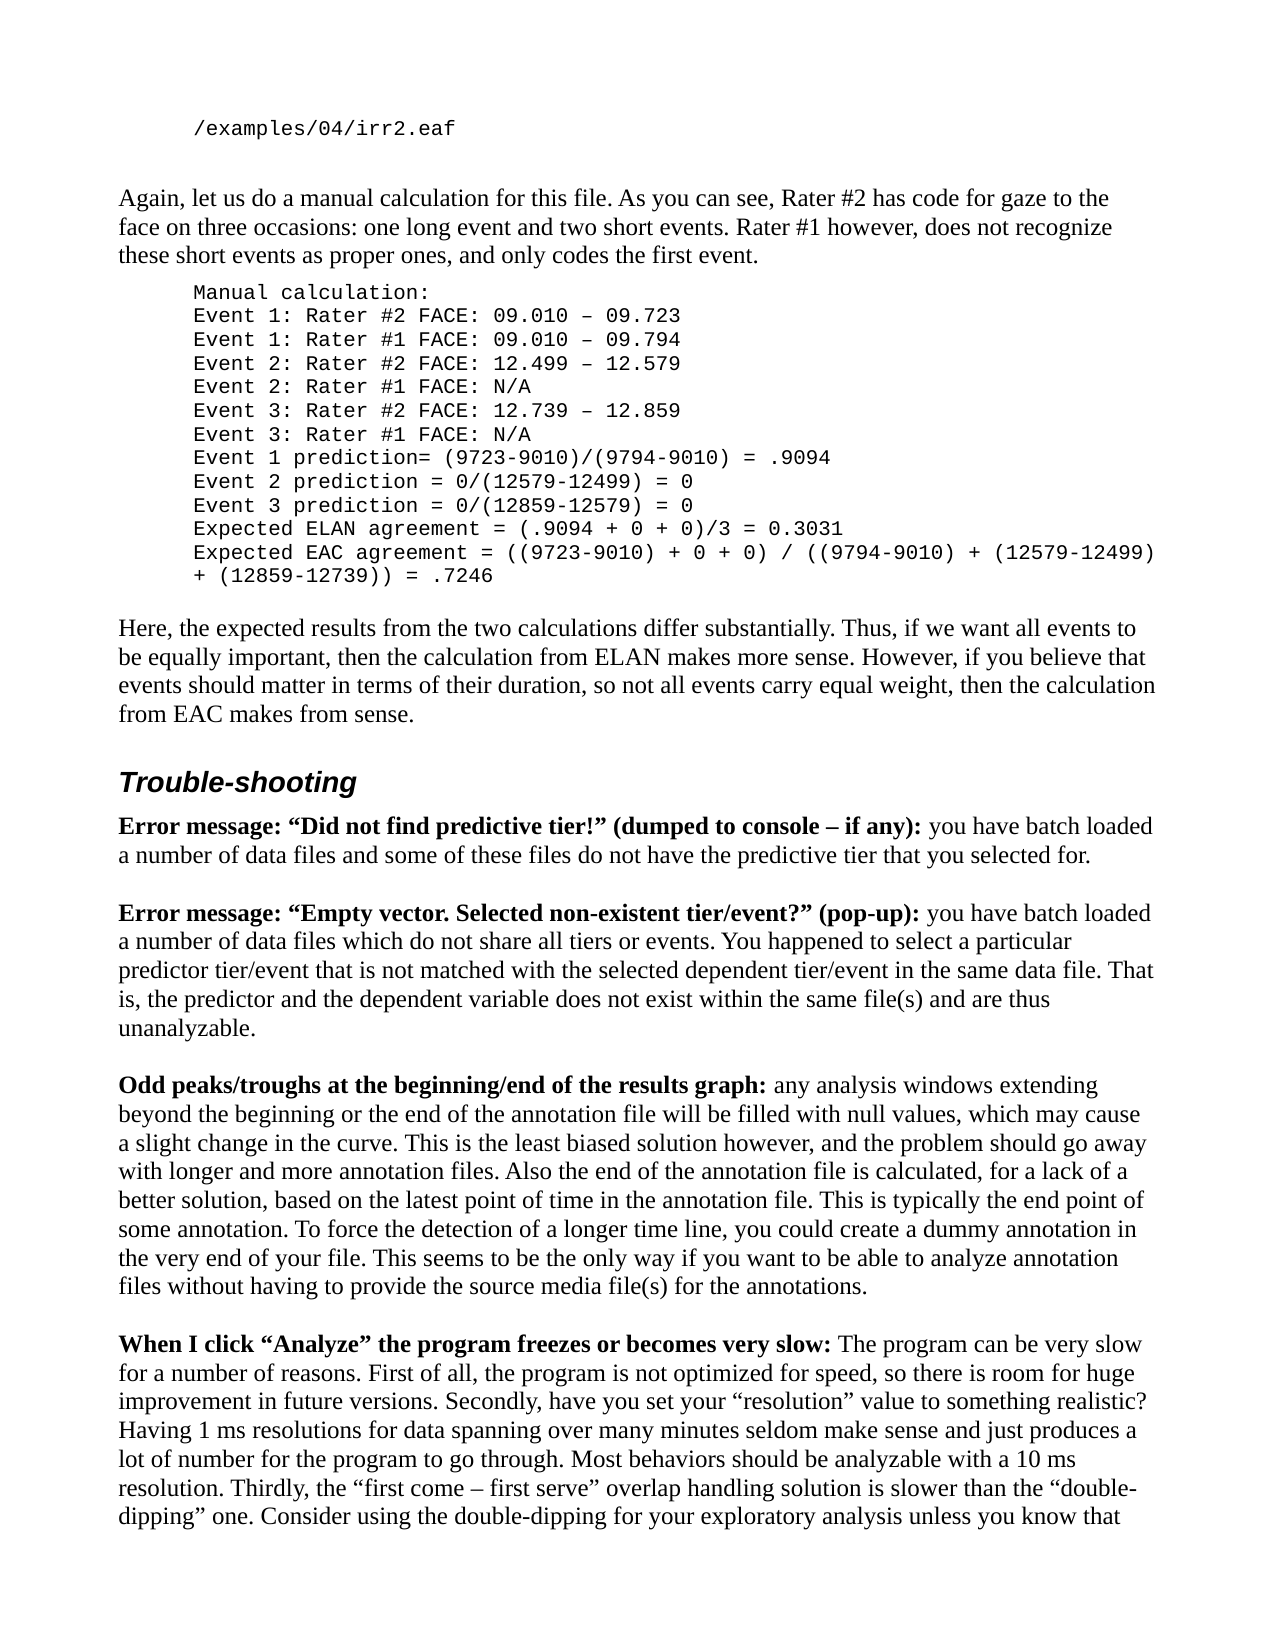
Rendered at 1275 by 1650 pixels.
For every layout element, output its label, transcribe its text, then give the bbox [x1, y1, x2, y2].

text Here, the expected results from the two calculations differ substantially. Thus, if we want all events to be equally important, then the calculation from ELAN makes more sense. However, if you believe that events should matter in terms of their duration, so not all events carry equal weight, then the calculation from EAC makes from sense. [118, 613, 1157, 728]
text Event 3 prediction = 0/(12859-12579) = 0 [193, 494, 1157, 518]
text Manual calculation: [193, 282, 1157, 305]
text Again, let us do a manual calculation for this file. As you can see, Rater #2 has code for gaze to the face on three occasions: one long event and two short events. Rater #1 however, does not recognize these short events as proper ones, and only codes the first event. [118, 183, 1157, 269]
text Event 3: Rater #1 FACE: N/A [193, 424, 1157, 447]
subtitle Trouble-shooting [118, 765, 1157, 799]
text Event 2: Rater #2 FACE: 12.499 – 12.579 [193, 353, 1157, 376]
text Expected EAC agreement = ((9723-9010) + 0 + 0) / ((9794-9010) + (12579-12499) + (12859-12739)) = .7246 [193, 542, 1157, 589]
text Event 2: Rater #1 FACE: N/A [193, 376, 1157, 400]
text /examples/04/irr2.eaf [193, 118, 1157, 142]
text Event 1: Rater #1 FACE: 09.010 – 09.794 [193, 329, 1157, 353]
text Expected ELAN agreement = (.9094 + 0 + 0)/3 = 0.3031 [193, 518, 1157, 542]
text Event 1 prediction= (9723-9010)/(9794-9010) = .9094 [193, 447, 1157, 471]
text Event 2 prediction = 0/(12579-12499) = 0 [193, 471, 1157, 494]
text Error message: “Did not find predictive tier!” (dumped to console – if any): you have batch loaded a number of data files and some of these files do not have the predictive tier that you selected for. [118, 811, 1157, 869]
text Event 1: Rater #2 FACE: 09.010 – 09.723 [193, 305, 1157, 329]
text When I click “Analyze” the program freezes or becomes very slow: The program can be very slow for a number of reasons. First of all, the program is not optimized for speed, so there is room for huge improvement in future versions. Secondly, have you set your “resolution” value to something realistic? Having 1 ms resolutions for data spanning over many minutes seldom make sense and just produces a lot of number for the program to go through. Most behaviors should be analyzable with a 10 ms resolution. Thirdly, the “first come – first serve” overlap handling solution is slower than the “double-dipping” one. Consider using the double-dipping for your exploratory analysis unless you know that [118, 1329, 1157, 1530]
text Odd peaks/troughs at the beginning/end of the results graph: any analysis windows extending beyond the beginning or the end of the annotation file will be filled with null values, which may cause a slight change in the curve. This is the least biased solution however, and the problem should go away with longer and more annotation files. Also the end of the annotation file is calculated, for a lack of a better solution, based on the latest point of time in the annotation file. This is typically the end point of some annotation. To force the detection of a longer time line, you could create a dummy annotation in the very end of your file. This seems to be the only way if you want to be able to analyze annotation files without having to provide the source media file(s) for the annotations. [118, 1070, 1157, 1300]
text Error message: “Empty vector. Selected non-existent tier/event?” (pop-up): you have batch loaded a number of data files which do not share all tiers or events. You happened to select a particular predictor tier/event that is not matched with the selected dependent tier/event in the same data file. That is, the predictor and the dependent variable does not exist within the same file(s) and are thus unanalyzable. [118, 898, 1157, 1041]
text Event 3: Rater #2 FACE: 12.739 – 12.859 [193, 400, 1157, 424]
